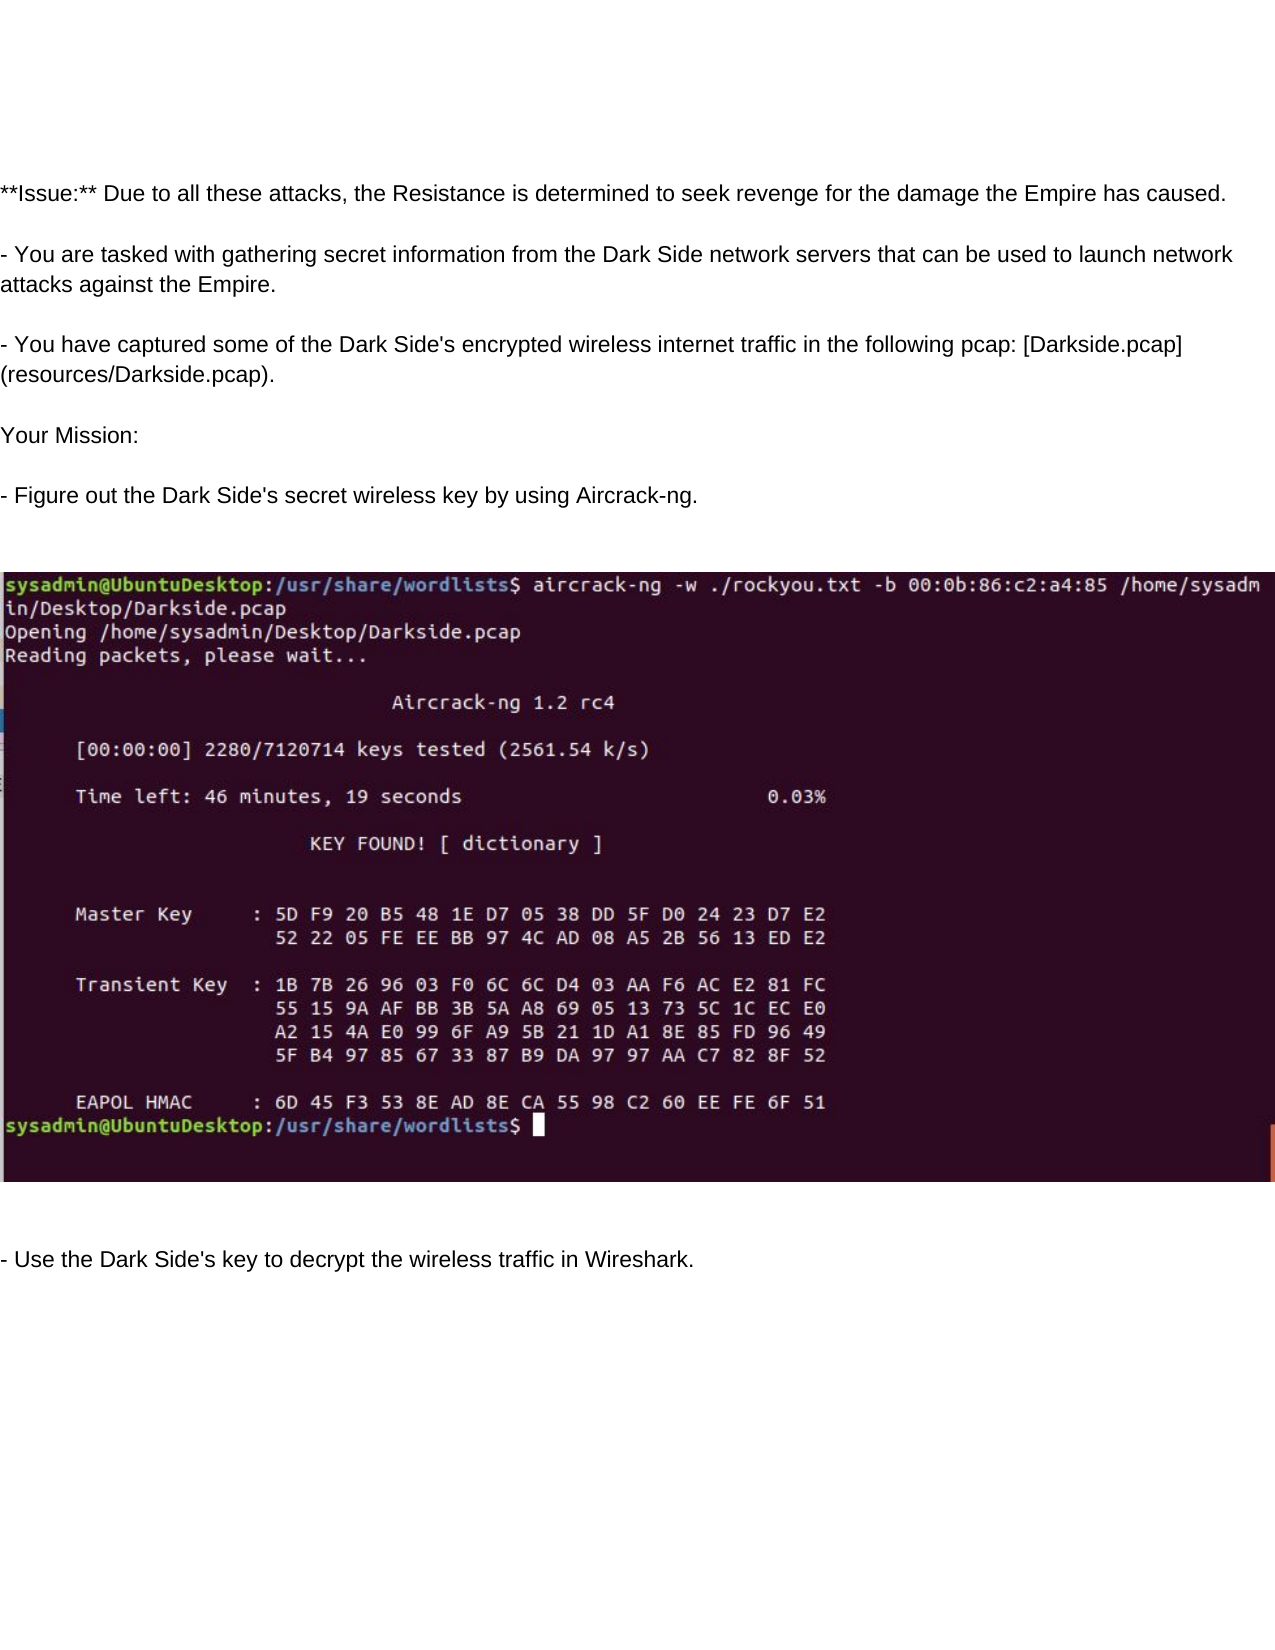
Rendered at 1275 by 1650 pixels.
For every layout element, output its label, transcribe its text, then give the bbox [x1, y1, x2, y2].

text - Use the Dark Side's key to decrypt the wireless traffic in Wireshark. [0, 1246, 1275, 1272]
text - You have captured some of the Dark Side's encrypted wireless internet traffic in the following pcap: [Darkside.pcap](resources/Darkside.pcap). [0, 331, 1275, 388]
picture [0, 572, 1275, 1182]
text **Issue:** Due to all these attacks, the Resistance is determined to seek revenge for the damage the Empire has caused. [0, 180, 1275, 207]
text - Figure out the Dark Side's secret wireless key by using Aircrack-ng. [0, 482, 1275, 509]
text Your Mission: [0, 422, 1275, 448]
text - You are tasked with gathering secret information from the Dark Side network servers that can be used to launch network attacks against the Empire. [0, 241, 1275, 297]
